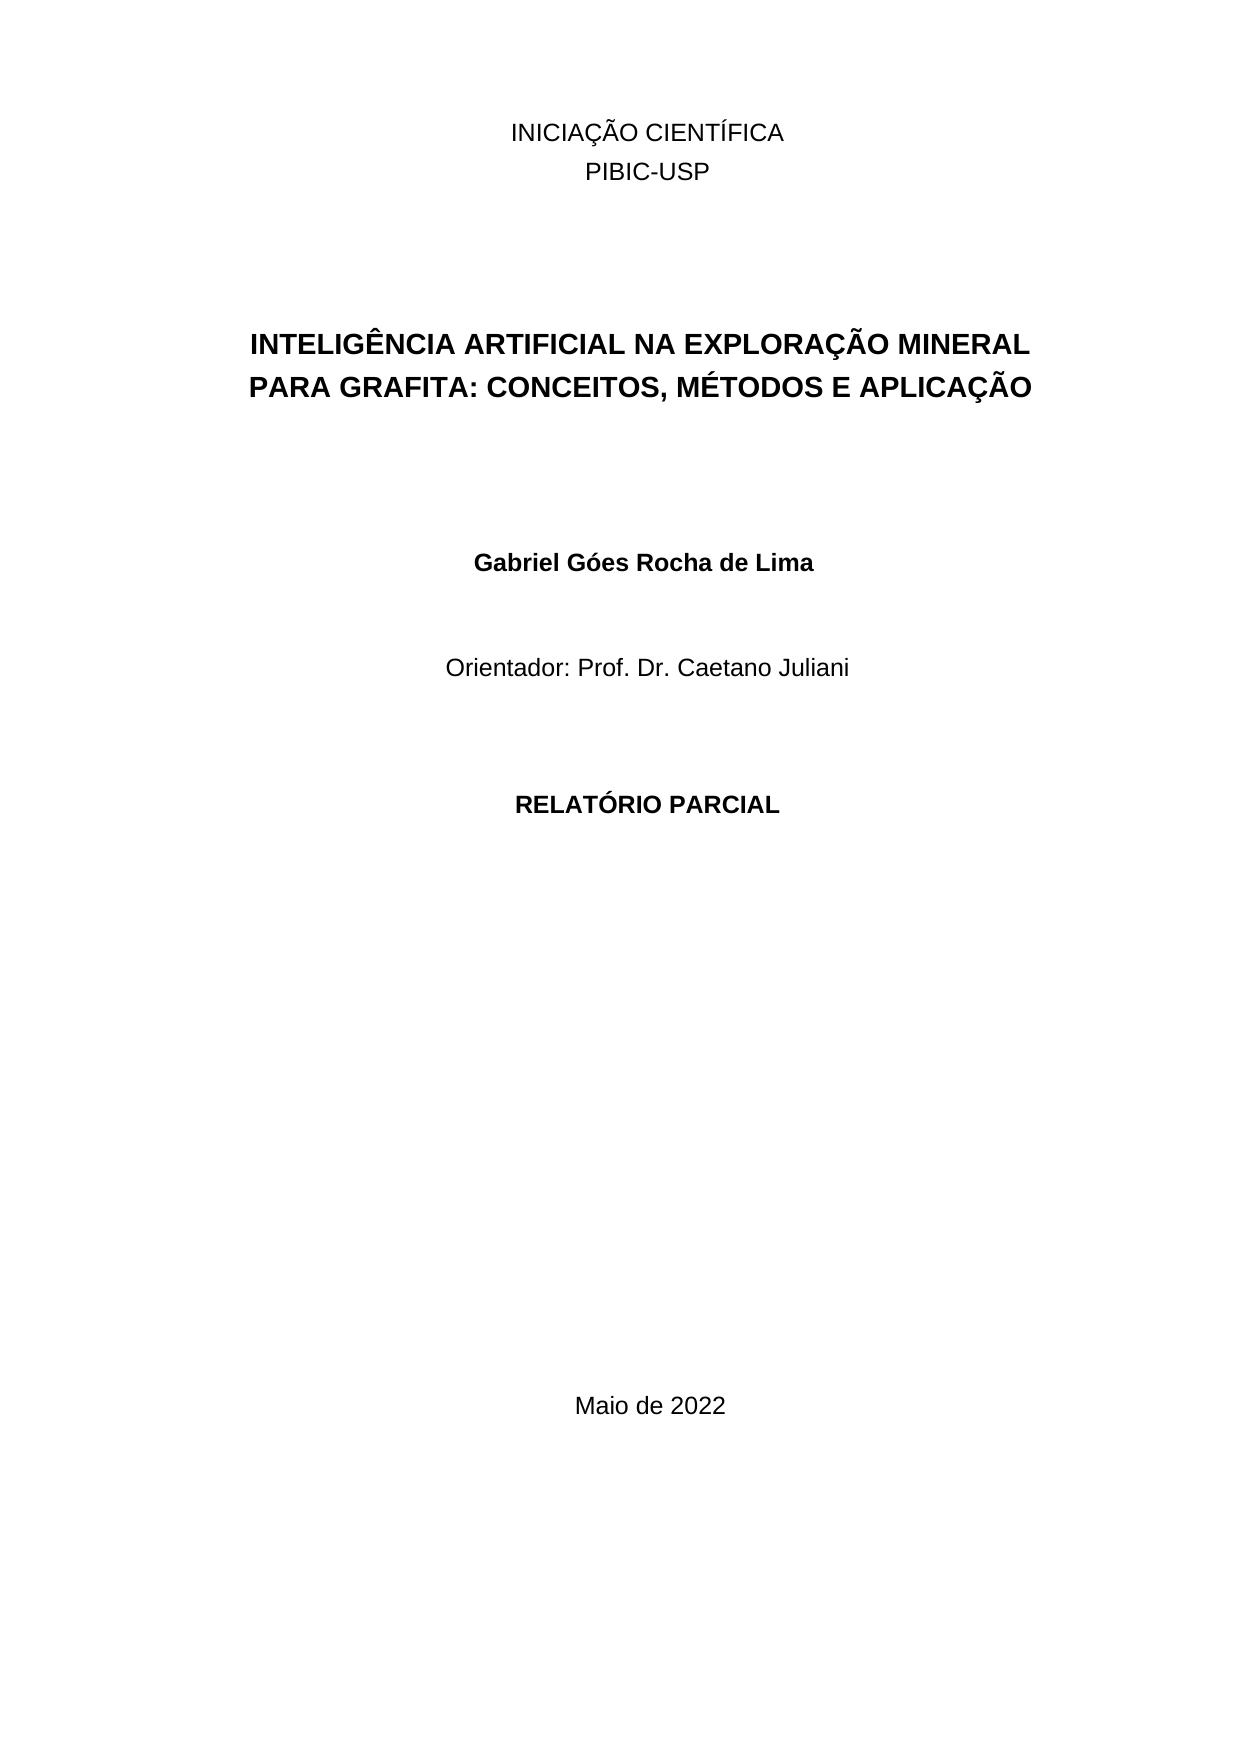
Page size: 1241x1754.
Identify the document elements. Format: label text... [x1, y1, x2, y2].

text PIBIC-USP [118, 157, 710, 185]
text Orientador: Prof. Dr. Caetano Juliani [118, 653, 849, 681]
text Gabriel Góes Rocha de Lima [118, 548, 814, 577]
title INTELIGÊNCIA ARTIFICIAL NA EXPLORAÇÃO MINERAL PARA GRAFITA: CONCEITOS, MÉTODOS E APLICAÇÃO [224, 327, 1057, 404]
text Maio de 2022 [118, 1391, 726, 1419]
text INICIAÇÃO CIENTÍFICA [118, 118, 784, 147]
subtitle RELATÓRIO PARCIAL [118, 790, 780, 819]
